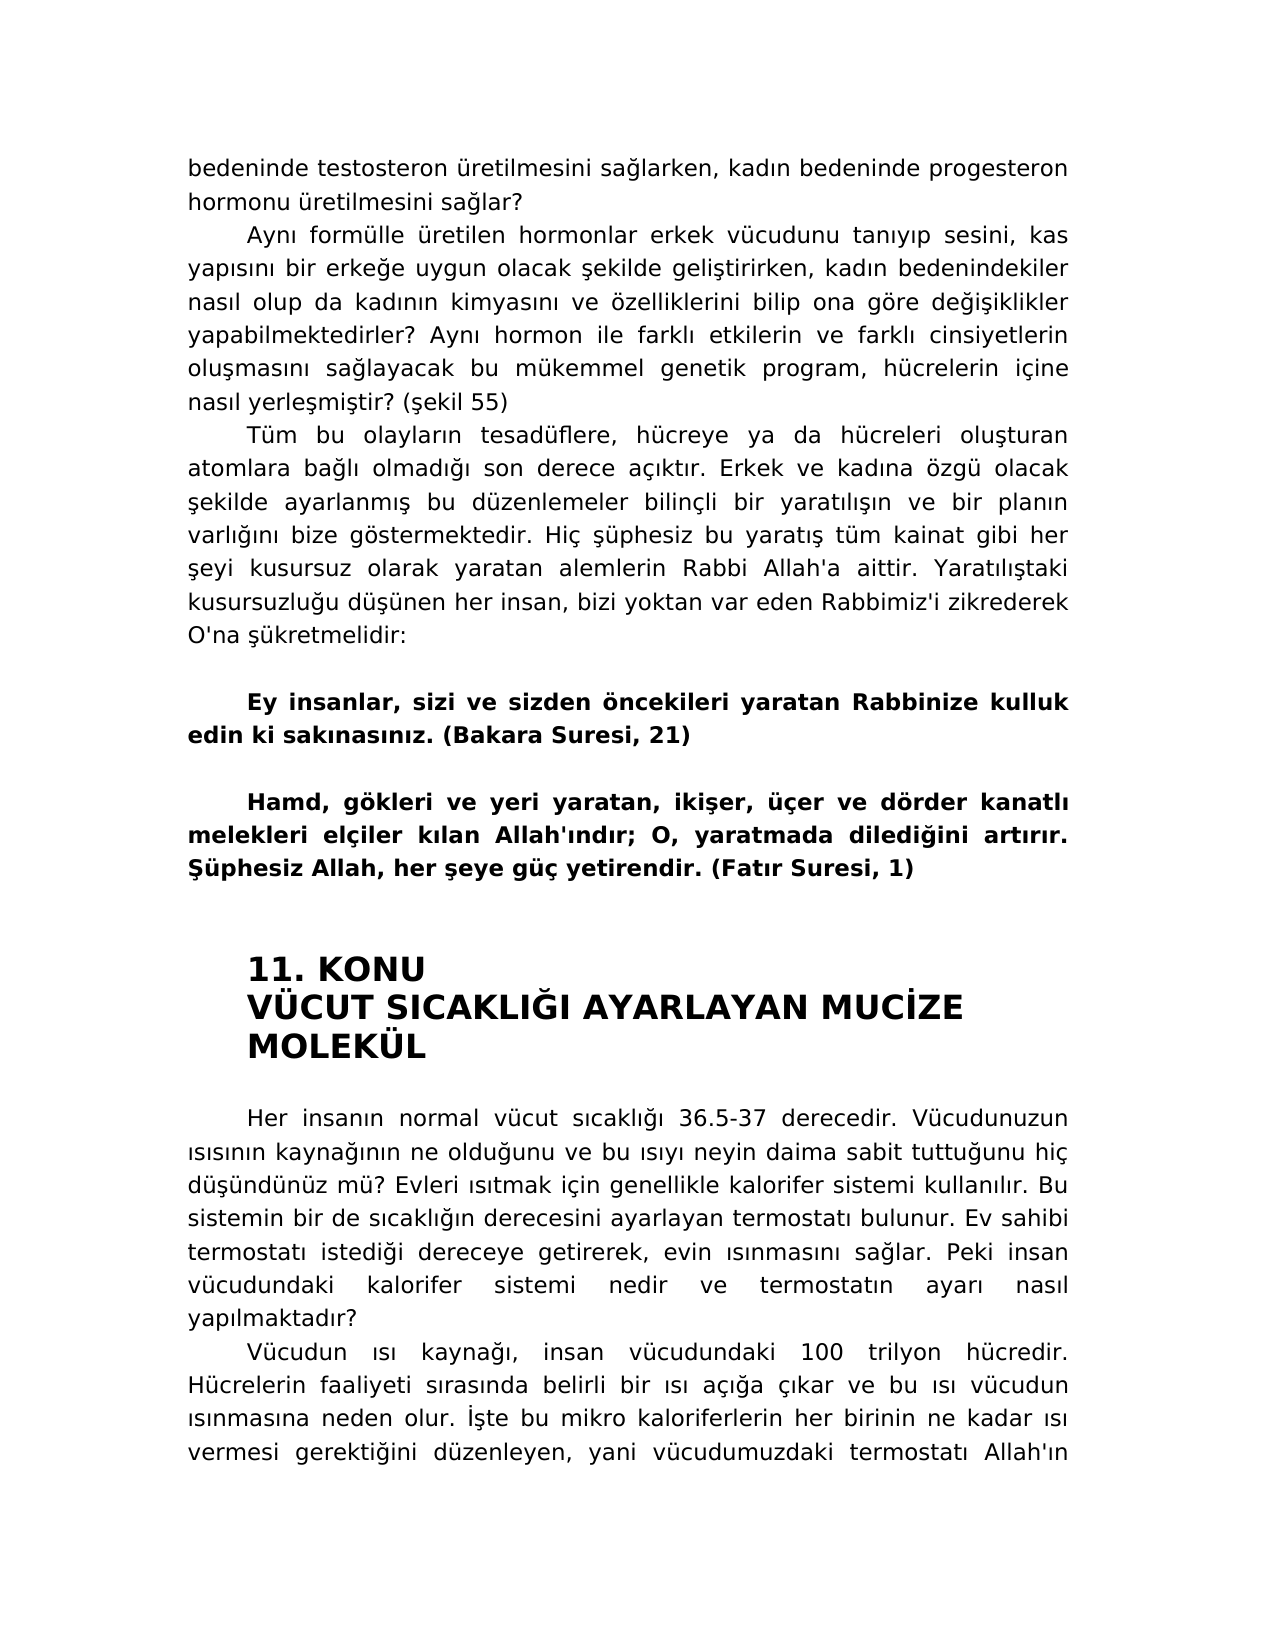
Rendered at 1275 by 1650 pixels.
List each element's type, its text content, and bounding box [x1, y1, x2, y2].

text Hamd, gökleri ve yeri yaratan, ikişer, üçer ve dörder kanatlı melekleri elçiler kılan Allah'ındır; O, yaratmada dilediğini artırır. Şüphesiz Allah, her şeye güç yetirendir. (Fatır Suresi, 1) [187, 783, 1070, 883]
text bedeninde testosteron üretilmesini sağlarken, kadın bedeninde progesteron hormonu üretilmesini sağlar? [187, 150, 1070, 217]
text 11. KONU [187, 950, 1070, 989]
text Her insanın normal vücut sıcaklığı 36.5-37 derecedir. Vücudunuzun ısısının kaynağının ne olduğunu ve bu ısıyı neyin daima sabit tuttuğunu hiç düşündünüz mü? Evleri ısıtmak için genellikle kalorifer sistemi kullanılır. Bu sistemin bir de sıcaklığın derecesini ayarlayan termostatı bulunur. Ev sahibi termostatı istediği dereceye getirerek, evin ısınmasını sağlar. Peki insan vücudundaki kalorifer sistemi nedir ve termostatın ayarı nasıl yapılmaktadır? [187, 1100, 1070, 1333]
text Aynı formülle üretilen hormonlar erkek vücudunu tanıyıp sesini, kas yapısını bir erkeğe uygun olacak şekilde geliştirirken, kadın bedenindekiler nasıl olup da kadının kimyasını ve özelliklerini bilip ona göre değişiklikler yapabilmektedirler? Aynı hormon ile farklı etkilerin ve farklı cinsiyetlerin oluşmasını sağlayacak bu mükemmel genetik program, hücrelerin içine nasıl yerleşmiştir? (şekil 55) [187, 217, 1070, 417]
text Vücudun ısı kaynağı, insan vücudundaki 100 trilyon hücredir. Hücrelerin faaliyeti sırasında belirli bir ısı açığa çıkar ve bu ısı vücudun ısınmasına neden olur. İşte bu mikro kaloriferlerin her birinin ne kadar ısı vermesi gerektiğini düzenleyen, yani vücudumuzdaki termostatı Allah'ın [187, 1333, 1070, 1467]
text Ey insanlar, sizi ve sizden öncekileri yaratan Rabbinize kulluk edin ki sakınasınız. (Bakara Suresi, 21) [187, 683, 1070, 750]
text VÜCUT SICAKLIĞI AYARLAYAN MUCİZE [187, 989, 1070, 1028]
text MOLEKÜL [187, 1028, 1070, 1067]
text Tüm bu olayların tesadüflere, hücreye ya da hücreleri oluşturan atomlara bağlı olmadığı son derece açıktır. Erkek ve kadına özgü olacak şekilde ayarlanmış bu düzenlemeler bilinçli bir yaratılışın ve bir planın varlığını bize göstermektedir. Hiç şüphesiz bu yaratış tüm kainat gibi her şeyi kusursuz olarak yaratan alemlerin Rabbi Allah'a aittir. Yaratılıştaki kusursuzluğu düşünen her insan, bizi yoktan var eden Rabbimiz'i zikrederek O'na şükretmelidir: [187, 417, 1070, 650]
